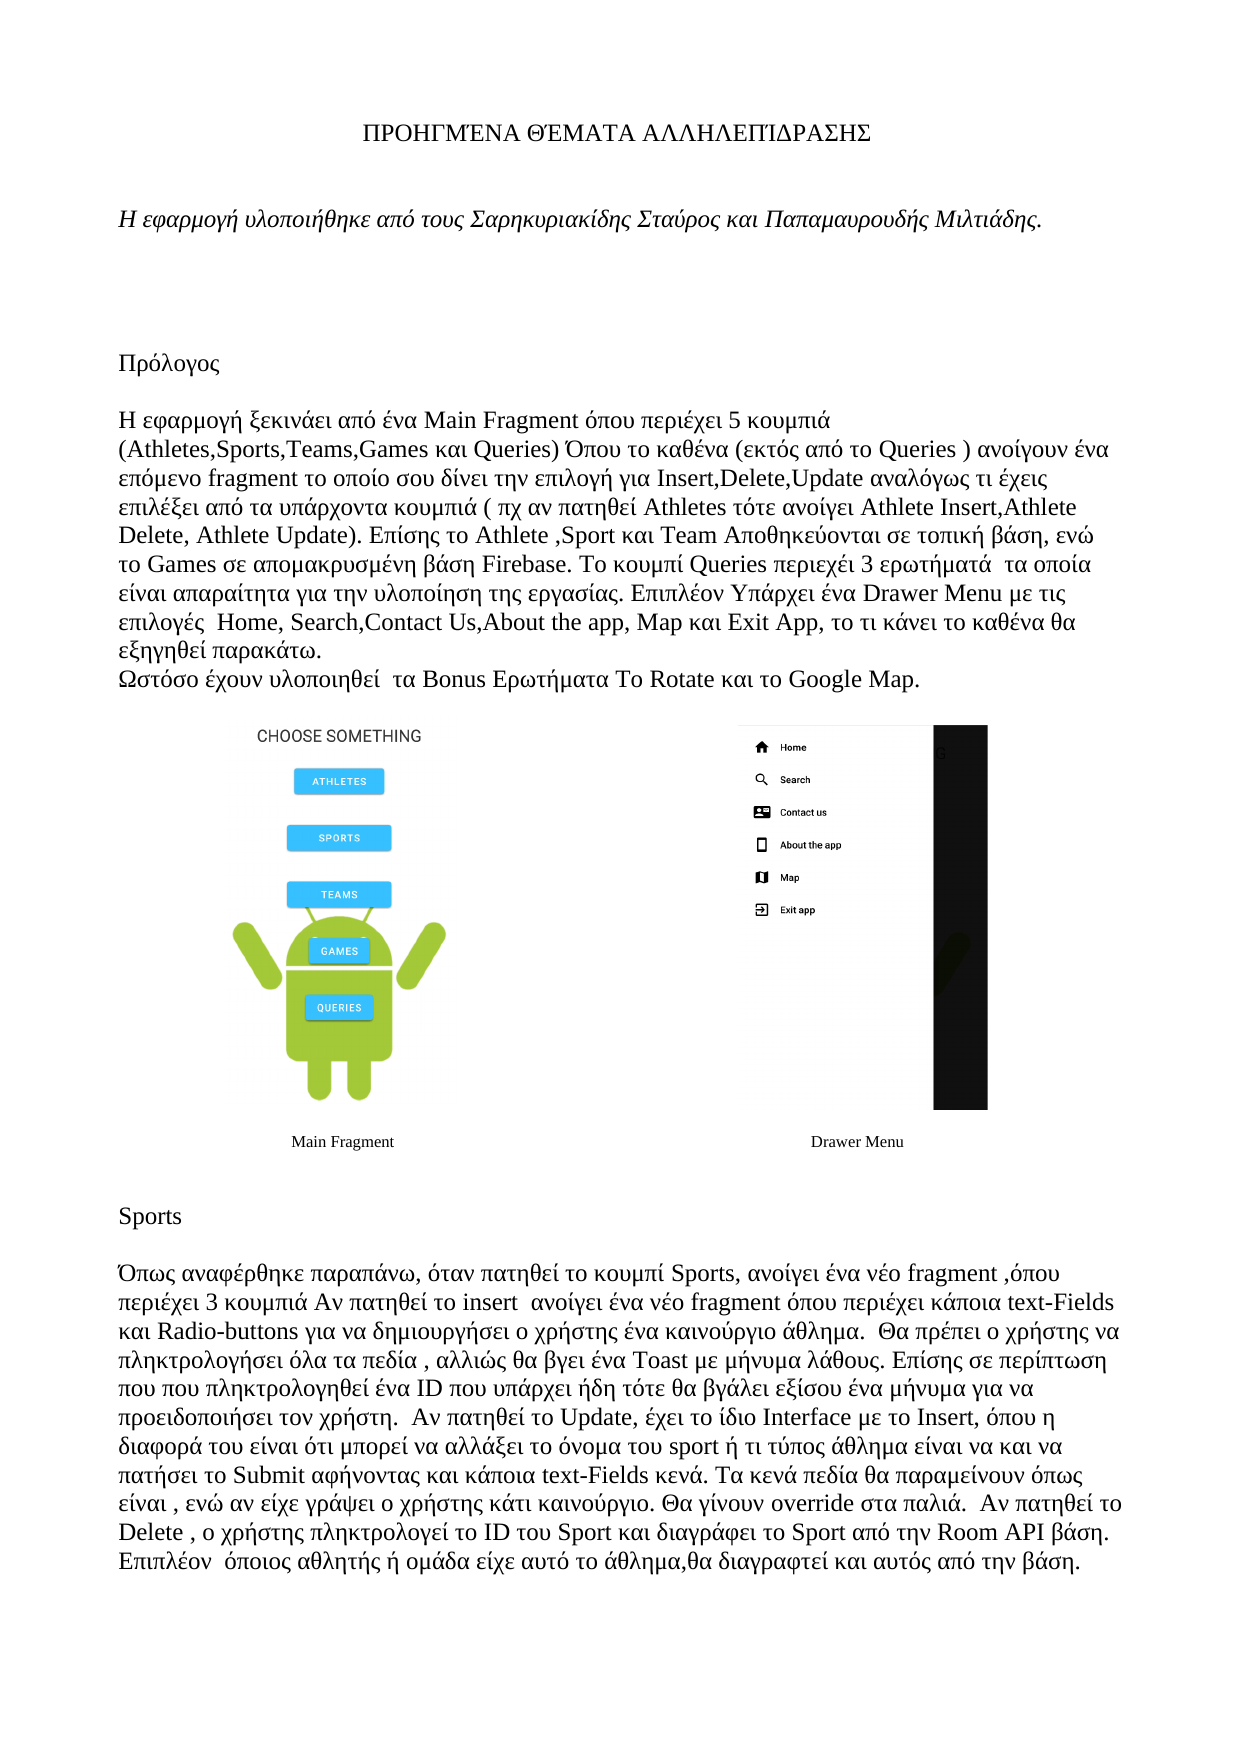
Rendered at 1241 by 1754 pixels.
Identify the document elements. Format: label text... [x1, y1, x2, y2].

text Όπως αναφέρθηκε παραπάνω, όταν πατηθεί το κουμπί Sports, ανοίγει ένα νέο fragment ,όπου περιέχει 3 κουμπιά Αν πατηθεί το insert ανοίγει ένα νέο fragment όπου περιέχει κάποια text-Fields και Radio-buttons για να δημιουργήσει ο χρήστης ένα καινούργιο άθλημα. Θα πρέπει ο χρήστης να πληκτρολογήσει όλα τα πεδία , αλλιώς θα βγει ένα Toast με μήνυμα λάθους. Επίσης σε περίπτωση που που πληκτρολογηθεί ένα ID που υπάρχει ήδη τότε θα βγάλει εξίσου ένα μήνυμα για να προειδοποιήσει τον χρήστη. Αν πατηθεί το Update, έχει το ίδιο Interface με το Insert, όπου η διαφορά του είναι ότι μπορεί να αλλάξει το όνομα του sport ή τι τύπος άθλημα είναι να και να πατήσει το Submit αφήνοντας και κάποια text-Fields κενά. Τα κενά πεδία θα παραμείνουν όπως είναι , ενώ αν είχε γράψει ο χρήστης κάτι καινούργιο. Θα γίνουν override στα παλιά. Αν πατηθεί το Delete , ο χρήστης πληκτρολογεί το ID του Sport και διαγράφει το Sport από την Room API βάση. Επιπλέον όποιος αθλητής ή ομάδα είχε αυτό το άθλημα,θα διαγραφτεί και αυτός από την βάση. [118, 1258, 1122, 1575]
text Πρόλογος [118, 348, 1122, 377]
picture [738, 725, 988, 1110]
text Η εφαρμογή ξεκινάει από ένα Main Fragment όπου περιέχει 5 κουμπιά (Athletes,Sports,Teams,Games και Queries) Όπου το καθένα (εκτός από το Queries ) ανοίγουν ένα επόμενο fragment το οποίο σου δίνει την επιλογή για Insert,Delete,Update αναλόγως τι έχεις επιλέξει από τα υπάρχοντα κουμπιά ( πχ αν πατηθεί Athletes τότε ανοίγει Athlete Insert,Athlete Delete, Athlete Update). Επίσης το Athlete ,Sport και Team Αποθηκεύονται σε τοπική βάση, ενώ το Games σε απομακρυσμένη βάση Firebase. Το κουμπί Queries περιεχέι 3 ερωτήματά τα οποία είναι απαραίτητα για την υλοποίηση της εργασίας. Επιπλέον Υπάρχει ένα Drawer Menu με τις επιλογές Home, Search,Contact Us,About the app, Map και Exit App, το τι κάνει το καθένα θα εξηγηθεί παρακάτω. [118, 406, 1122, 664]
text Ωστόσο έχουν υλοποιηθεί τα Bonus Ερωτήματα Το Rotate και το Google Map. [118, 664, 1122, 693]
text Η εφαρμογή υλοποιήθηκε από τους Σαρηκυριακίδης Σταύρος και Παπαμαυρουδής Μιλτιάδης. [118, 204, 1122, 233]
picture [222, 715, 457, 1104]
text ΠΡΟΗΓΜΈΝΑ ΘΈΜΑΤΑ ΑΛΛΗΛΕΠΊΔΡΑΣΗΣ [118, 118, 1122, 147]
text Sports [118, 1201, 1122, 1230]
text Main Fragment Drawer Menu [118, 1124, 1122, 1153]
